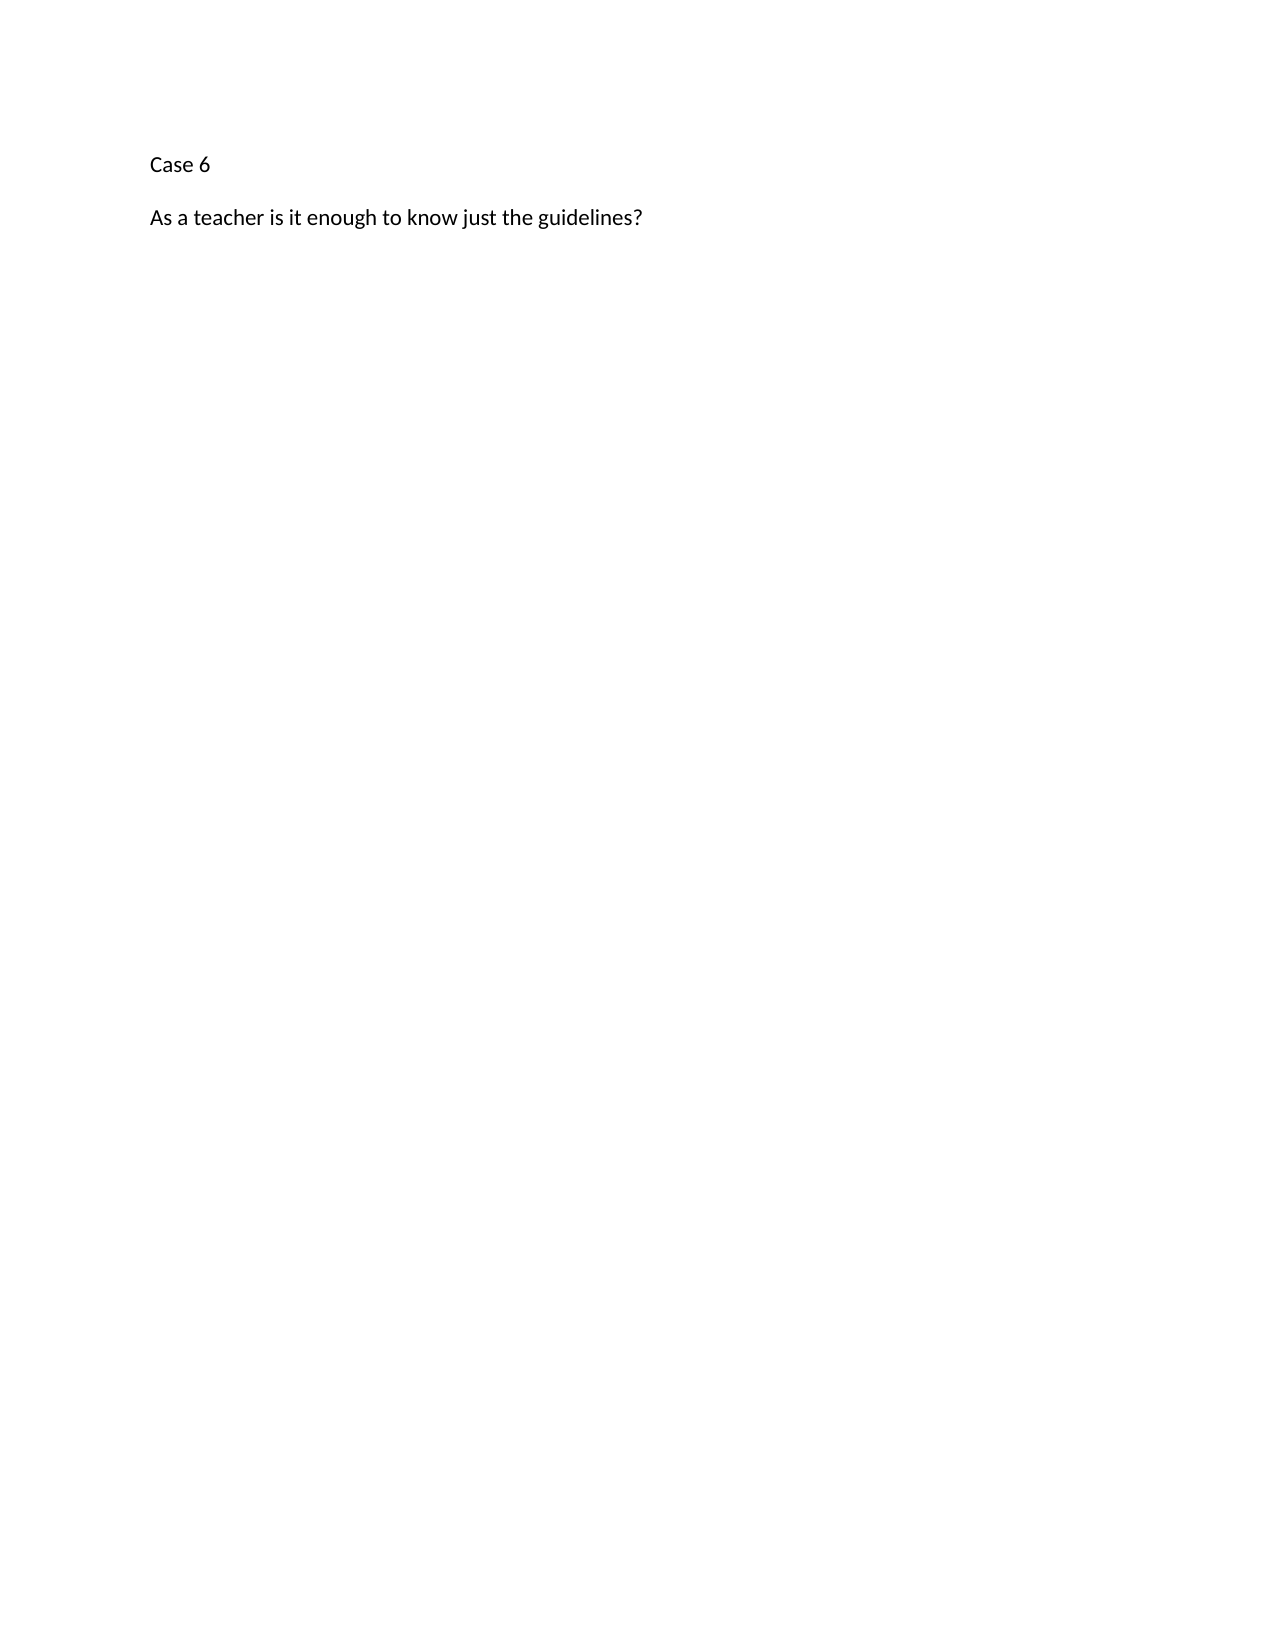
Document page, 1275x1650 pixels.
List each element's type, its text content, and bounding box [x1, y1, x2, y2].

text As a teacher is it enough to know just the guidelines? [150, 203, 1125, 231]
text Case 6 [150, 150, 1125, 178]
